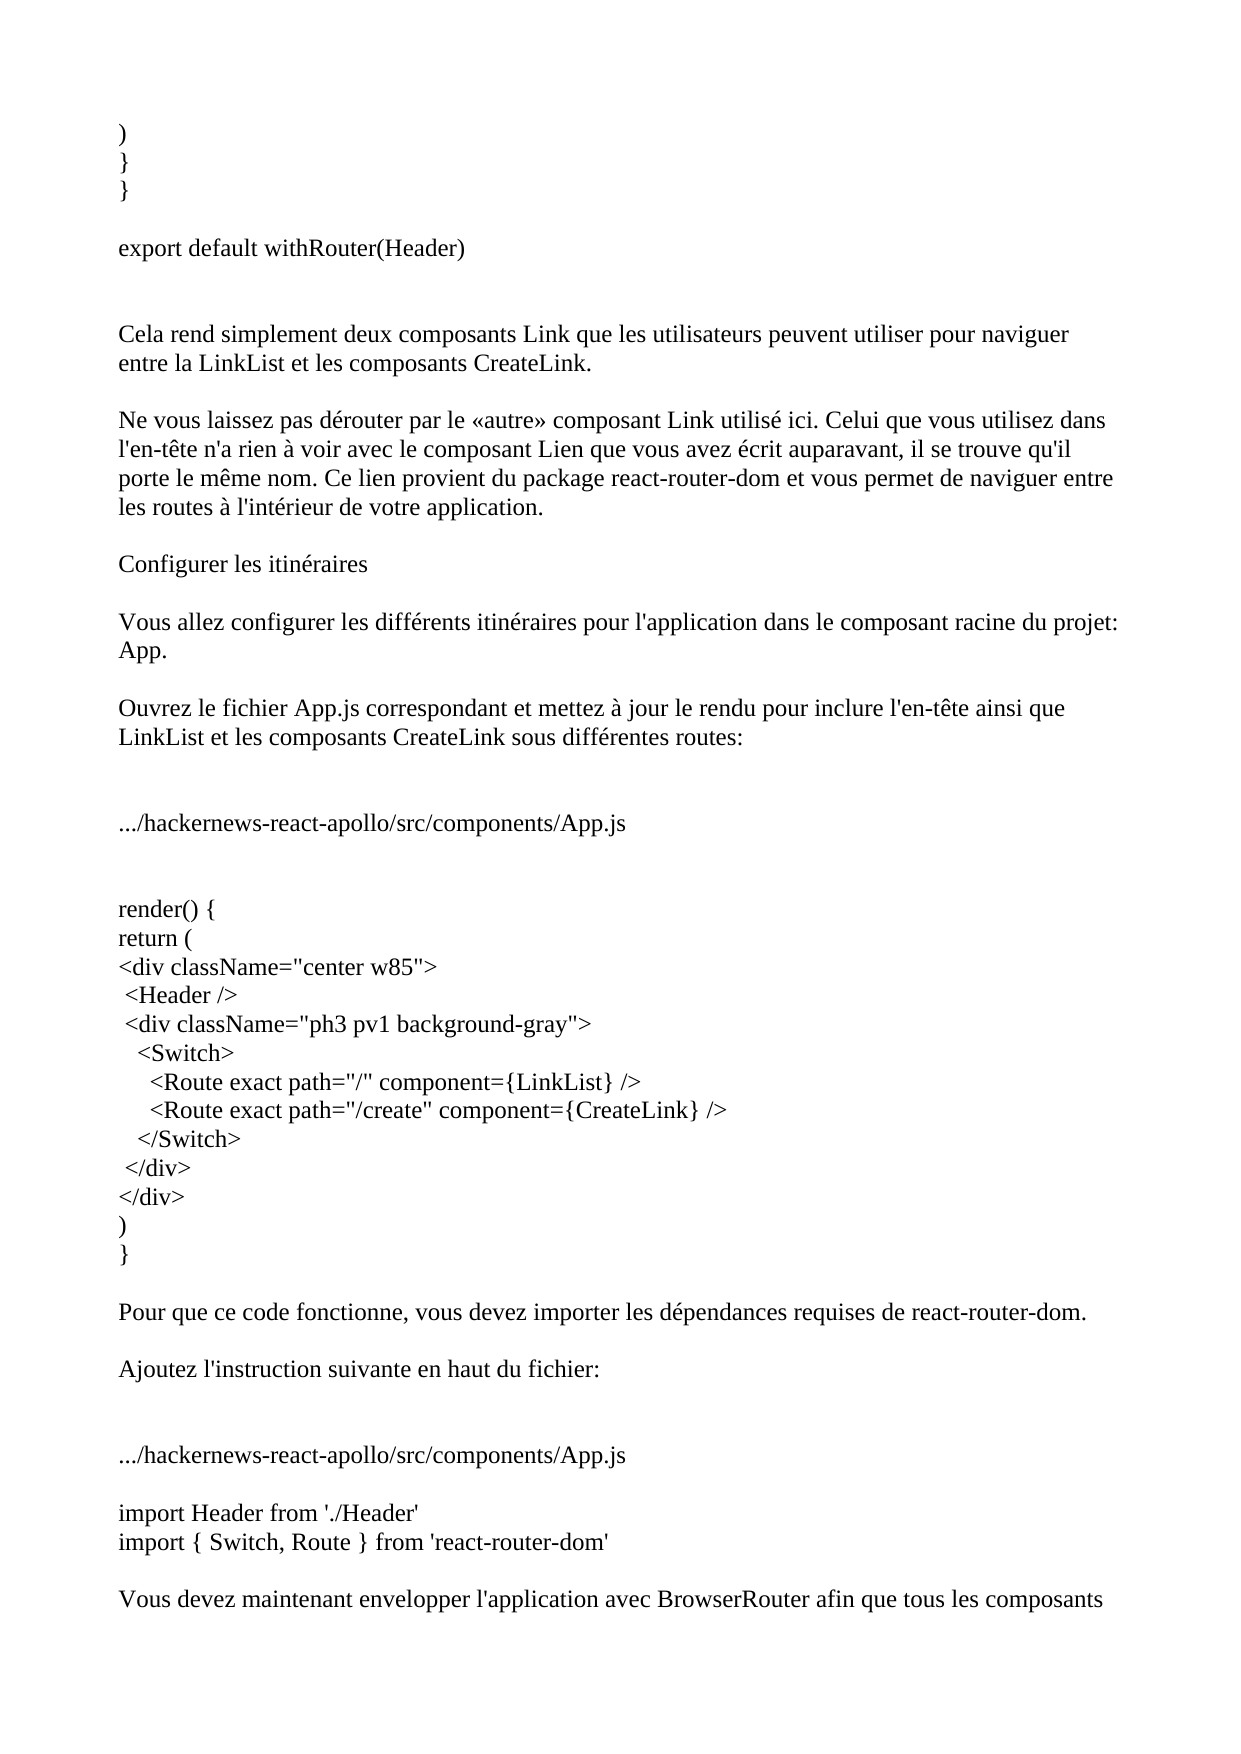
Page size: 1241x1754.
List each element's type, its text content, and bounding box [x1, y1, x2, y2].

text } [118, 147, 1122, 176]
text Ouvrez le fichier App.js correspondant et mettez à jour le rendu pour inclure l'en-tête ainsi que LinkList et les composants CreateLink sous différentes routes: [118, 693, 1122, 751]
text return ( [118, 923, 1122, 952]
text <div className="center w85"> [118, 952, 1122, 981]
text .../hackernews-react-apollo/src/components/App.js [118, 808, 1122, 837]
text ) [118, 118, 1122, 147]
text ) [118, 1211, 1122, 1239]
text import { Switch, Route } from 'react-router-dom' [118, 1527, 1122, 1556]
text .../hackernews-react-apollo/src/components/App.js [118, 1441, 1122, 1469]
text } [118, 1239, 1122, 1268]
text Ne vous laissez pas dérouter par le «autre» composant Link utilisé ici. Celui que vous utilisez dans l'en-tête n'a rien à voir avec le composant Lien que vous avez écrit auparavant, il se trouve qu'il porte le même nom. Ce lien provient du package react-router-dom et vous permet de naviguer entre les routes à l'intérieur de votre application. [118, 406, 1122, 521]
text <Switch> [118, 1038, 1122, 1067]
text export default withRouter(Header) [118, 233, 1122, 262]
text Ajoutez l'instruction suivante en haut du fichier: [118, 1354, 1122, 1383]
text </div> [118, 1182, 1122, 1211]
text Vous devez maintenant envelopper l'application avec BrowserRouter afin que tous les composants [118, 1584, 1122, 1613]
text } [118, 176, 1122, 204]
text <div className="ph3 pv1 background-gray"> [118, 1009, 1122, 1038]
text Configurer les itinéraires [118, 549, 1122, 578]
text <Header /> [118, 981, 1122, 1009]
text <Route exact path="/" component={LinkList} /> [118, 1067, 1122, 1096]
text Pour que ce code fonctionne, vous devez importer les dépendances requises de react-router-dom. [118, 1297, 1122, 1326]
text render() { [118, 894, 1122, 923]
text Vous allez configurer les différents itinéraires pour l'application dans le composant racine du projet: App. [118, 607, 1122, 664]
text Cela rend simplement deux composants Link que les utilisateurs peuvent utiliser pour naviguer entre la LinkList et les composants CreateLink. [118, 319, 1122, 377]
text </Switch> [118, 1124, 1122, 1153]
text <Route exact path="/create" component={CreateLink} /> [118, 1096, 1122, 1124]
text import Header from './Header' [118, 1498, 1122, 1527]
text </div> [118, 1153, 1122, 1182]
